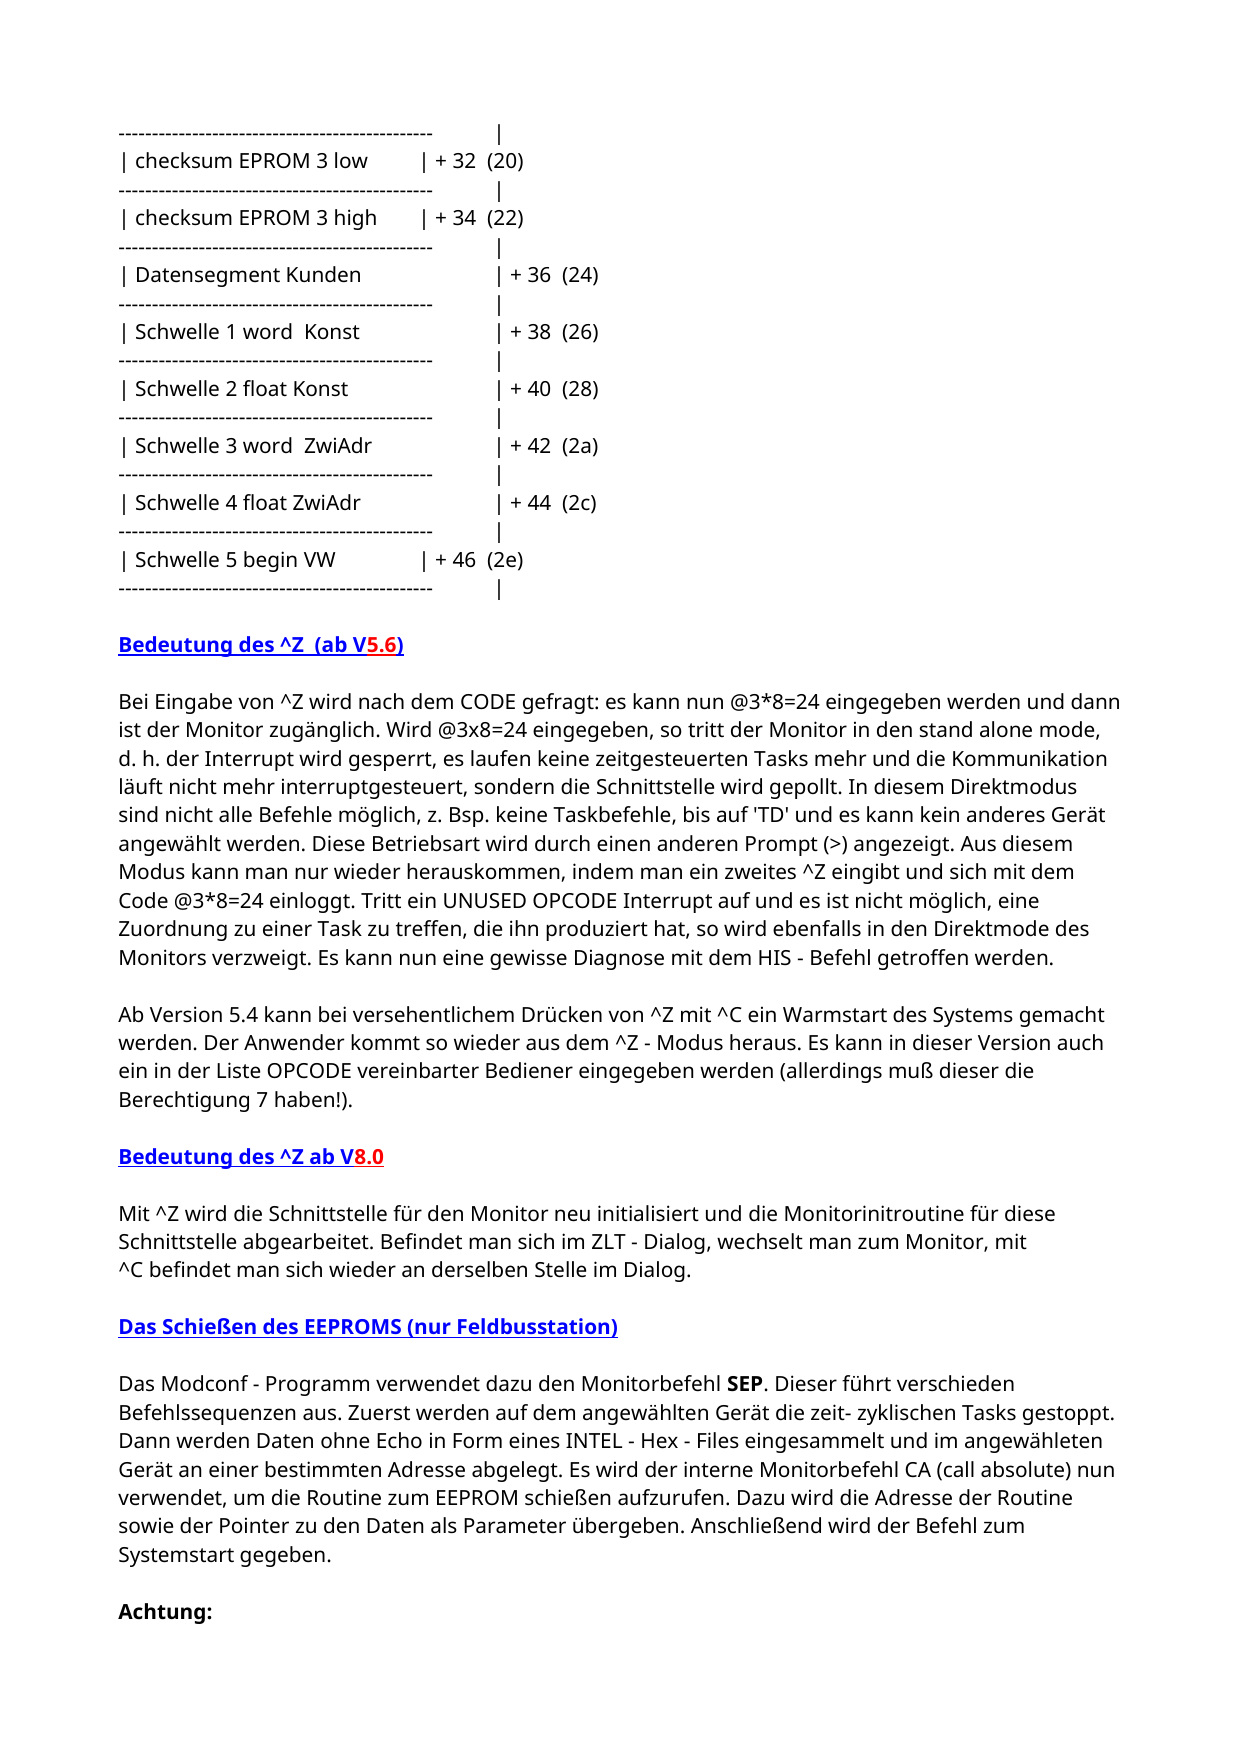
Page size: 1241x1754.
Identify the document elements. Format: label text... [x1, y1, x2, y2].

text | checksum EPROM 3 high | + 34 (22) [118, 203, 1122, 232]
text | Schwelle 4 float ZwiAdr | + 44 (2c) [118, 488, 1122, 516]
text Bedeutung des ^Z ab V8.0 [118, 1142, 1122, 1170]
text ^C befindet man sich wieder an derselben Stelle im Dialog. [118, 1256, 1122, 1284]
text | Schwelle 3 word ZwiAdr | + 42 (2a) [118, 431, 1122, 459]
text ----------------------------------------------- | [118, 232, 1122, 260]
text Mit ^Z wird die Schnittstelle für den Monitor neu initialisiert und die Monitorinitroutine für diese Schnittstelle abgearbeitet. Befindet man sich im ZLT - Dialog, wechselt man zum Monitor, mit [118, 1199, 1122, 1256]
text ----------------------------------------------- | [118, 573, 1122, 602]
text Achtung: [118, 1597, 1122, 1625]
text Bei Eingabe von ^Z wird nach dem CODE gefragt: es kann nun @3*8=24 eingegeben werden und dann ist der Monitor zugänglich. Wird @3x8=24 eingegeben, so tritt der Monitor in den stand alone mode, d. h. der Interrupt wird gesperrt, es laufen keine zeitgesteuerten Tasks mehr und die Kommunikation läuft nicht mehr interruptgesteuert, sondern die Schnittstelle wird gepollt. In diesem Direktmodus sind nicht alle Befehle möglich, z. Bsp. keine Taskbefehle, bis auf 'TD' und es kann kein anderes Gerät angewählt werden. Diese Betriebsart wird durch einen anderen Prompt (>) angezeigt. Aus diesem Modus kann man nur wieder herauskommen, indem man ein zweites ^Z eingibt und sich mit dem Code @3*8=24 einloggt. Tritt ein UNUSED OPCODE Interrupt auf und es ist nicht möglich, eine Zuordnung zu einer Task zu treffen, die ihn produziert hat, so wird ebenfalls in den Direktmode des Monitors verzweigt. Es kann nun eine gewisse Diagnose mit dem HIS - Befehl getroffen werden. [118, 687, 1122, 971]
text ----------------------------------------------- | [118, 516, 1122, 545]
text ----------------------------------------------- | [118, 175, 1122, 203]
text Das Schießen des EEPROMS (nur Feldbusstation) [118, 1312, 1122, 1341]
text ----------------------------------------------- | [118, 402, 1122, 431]
text | Schwelle 5 begin VW | + 46 (2e) [118, 545, 1122, 573]
text | Datensegment Kunden | + 36 (24) [118, 260, 1122, 289]
text ----------------------------------------------- | [118, 289, 1122, 317]
text | Schwelle 1 word Konst | + 38 (26) [118, 317, 1122, 346]
text Ab Version 5.4 kann bei versehentlichem Drücken von ^Z mit ^C ein Warmstart des Systems gemacht werden. Der Anwender kommt so wieder aus dem ^Z - Modus heraus. Es kann in dieser Version auch ein in der Liste OPCODE vereinbarter Bediener eingegeben werden (allerdings muß dieser die Berechtigung 7 haben!). [118, 1000, 1122, 1113]
text | checksum EPROM 3 low | + 32 (20) [118, 147, 1122, 175]
text Das Modconf - Programm verwendet dazu den Monitorbefehl SEP. Dieser führt verschieden Befehlssequenzen aus. Zuerst werden auf dem angewählten Gerät die zeit- zyklischen Tasks gestoppt. Dann werden Daten ohne Echo in Form eines INTEL - Hex - Files eingesammelt und im angewähleten Gerät an einer bestimmten Adresse abgelegt. Es wird der interne Monitorbefehl CA (call absolute) nun verwendet, um die Routine zum EEPROM schießen aufzurufen. Dazu wird die Adresse der Routine sowie der Pointer zu den Daten als Parameter übergeben. Anschließend wird der Befehl zum Systemstart gegeben. [118, 1369, 1122, 1568]
text Bedeutung des ^Z (ab V5.6) [118, 630, 1122, 658]
text ----------------------------------------------- | [118, 118, 1122, 147]
text ----------------------------------------------- | [118, 459, 1122, 488]
text | Schwelle 2 float Konst | + 40 (28) [118, 374, 1122, 402]
text ----------------------------------------------- | [118, 346, 1122, 374]
